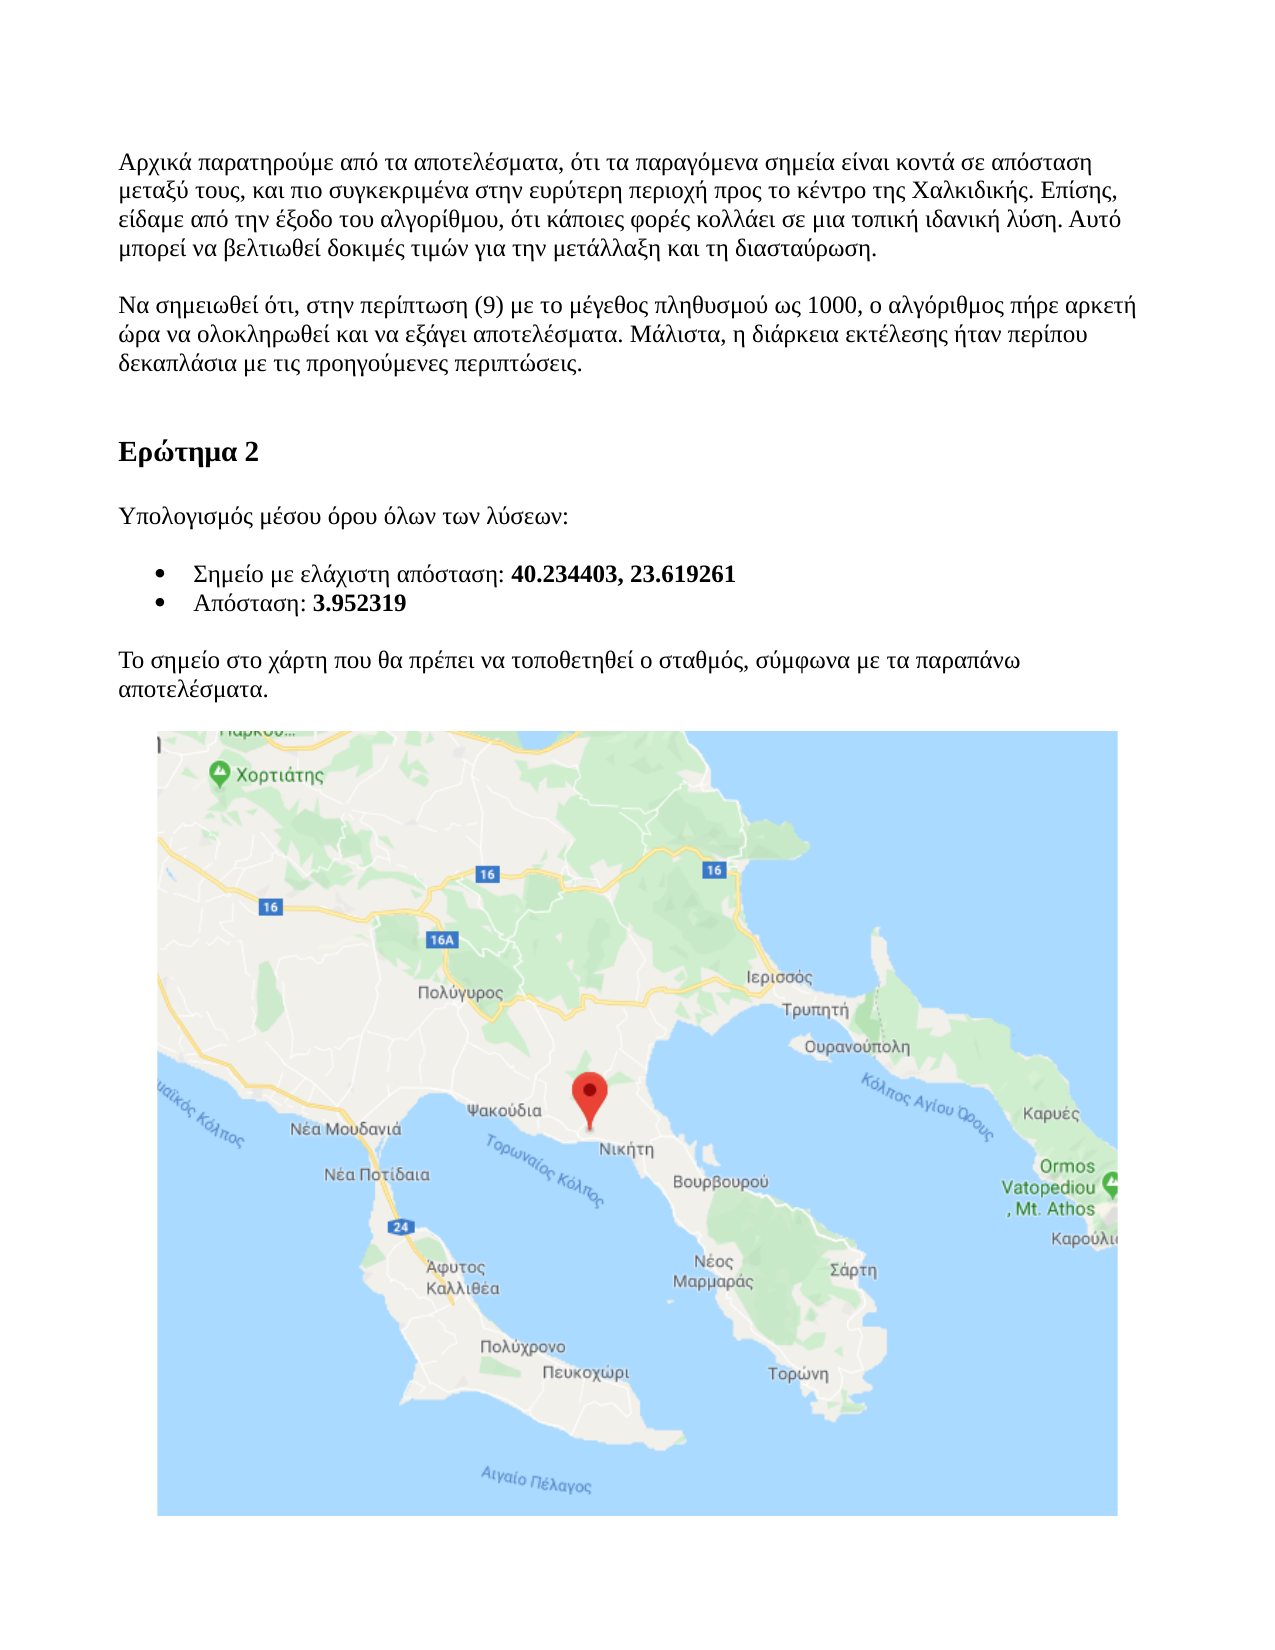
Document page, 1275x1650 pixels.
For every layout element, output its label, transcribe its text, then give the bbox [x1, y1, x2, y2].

list Απόσταση: 3.952319 [156, 588, 1157, 616]
text Υπολογισμός μέσου όρου όλων των λύσεων: [118, 501, 1157, 530]
text Να σημειωθεί ότι, στην περίπτωση (9) με το μέγεθος πληθυσμού ως 1000, ο αλγόριθμος πήρε αρκετή ώρα να ολοκληρωθεί και να εξάγει αποτελέσματα. Μάλιστα, η διάρκεια εκτέλεσης ήταν περίπου δεκαπλάσια με τις προηγούμενες περιπτώσεις. [118, 291, 1157, 377]
text Αρχικά παρατηρούμε από τα αποτελέσματα, ότι τα παραγόμενα σημεία είναι κοντά σε απόσταση μεταξύ τους, και πιο συγκεκριμένα στην ευρύτερη περιοχή προς το κέντρο της Χαλκιδικής. Επίσης, είδαμε από την έξοδο του αλγορίθμου, ότι κάποιες φορές κολλάει σε μια τοπική ιδανική λύση. Αυτό μπορεί να βελτιωθεί δοκιμές τιμών για την μετάλλαξη και τη διασταύρωση. [118, 147, 1157, 262]
picture [157, 731, 1118, 1516]
text Ερώτημα 2 [118, 434, 1157, 468]
text Το σημείο στο χάρτη που θα πρέπει να τοποθετηθεί ο σταθμός, σύμφωνα με τα παραπάνω αποτελέσματα. [118, 645, 1157, 703]
list Σημείο με ελάχιστη απόσταση: 40.234403, 23.619261 [156, 559, 1157, 588]
